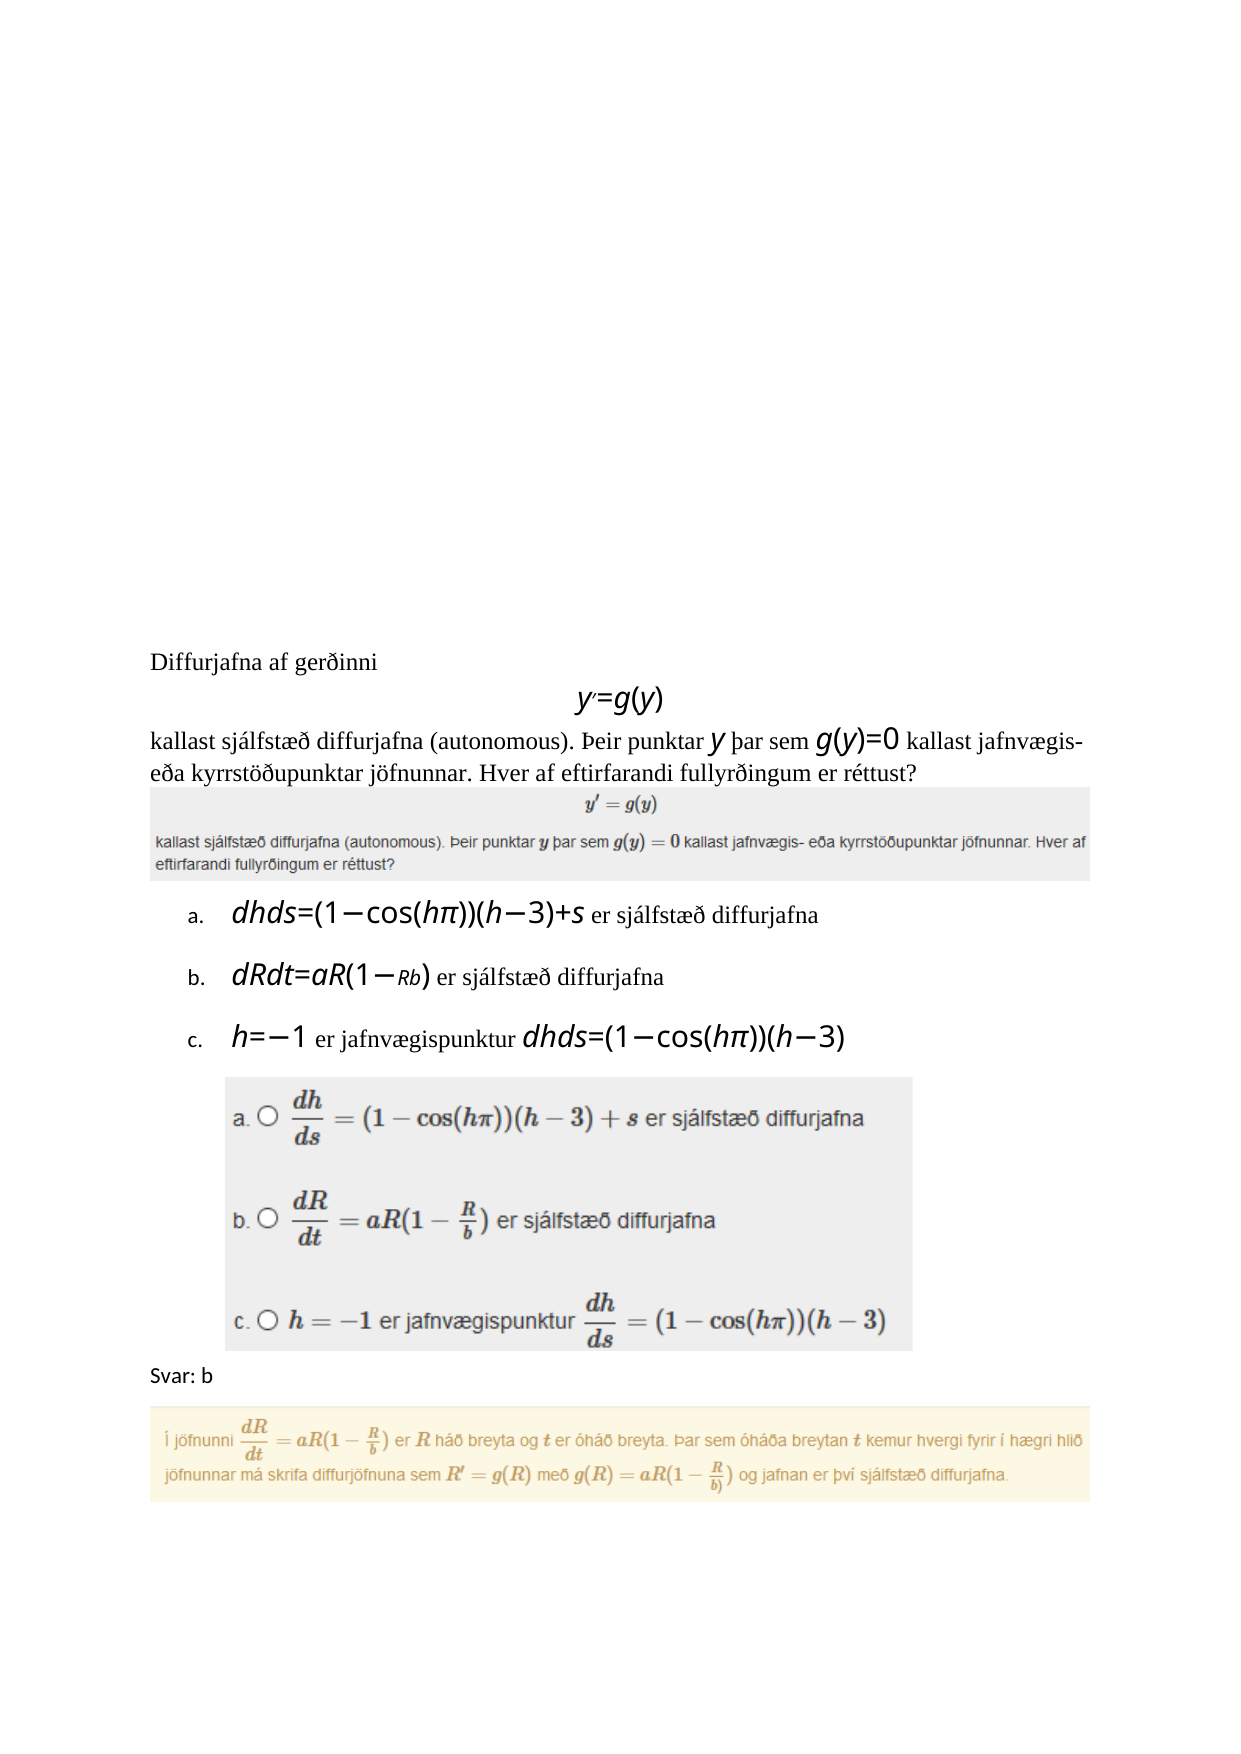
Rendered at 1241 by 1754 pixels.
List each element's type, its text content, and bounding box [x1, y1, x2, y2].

list h=−1 er jafnvægispunktur dhds=(1−cos(hπ))(h−3) [187, 1015, 1090, 1056]
text kallast sjálfstæð diffurjafna (autonomous). Þeir punktar y þar sem g(y)=0 kallast jafnvægis- eða kyrrstöðupunktar jöfnunnar. Hver af eftirfarandi fullyrðingum er réttust? [150, 717, 1090, 787]
list dhds=(1−cos(hπ))(h−3)+s er sjálfstæð diffurjafna [187, 891, 1090, 932]
text Diffurjafna af gerðinni [150, 647, 1090, 676]
text Svar: b [150, 1361, 1090, 1389]
list dRdt=aR(1−Rb) er sjálfstæð diffurjafna [187, 953, 1090, 994]
text y′=g(y) [150, 676, 1090, 717]
